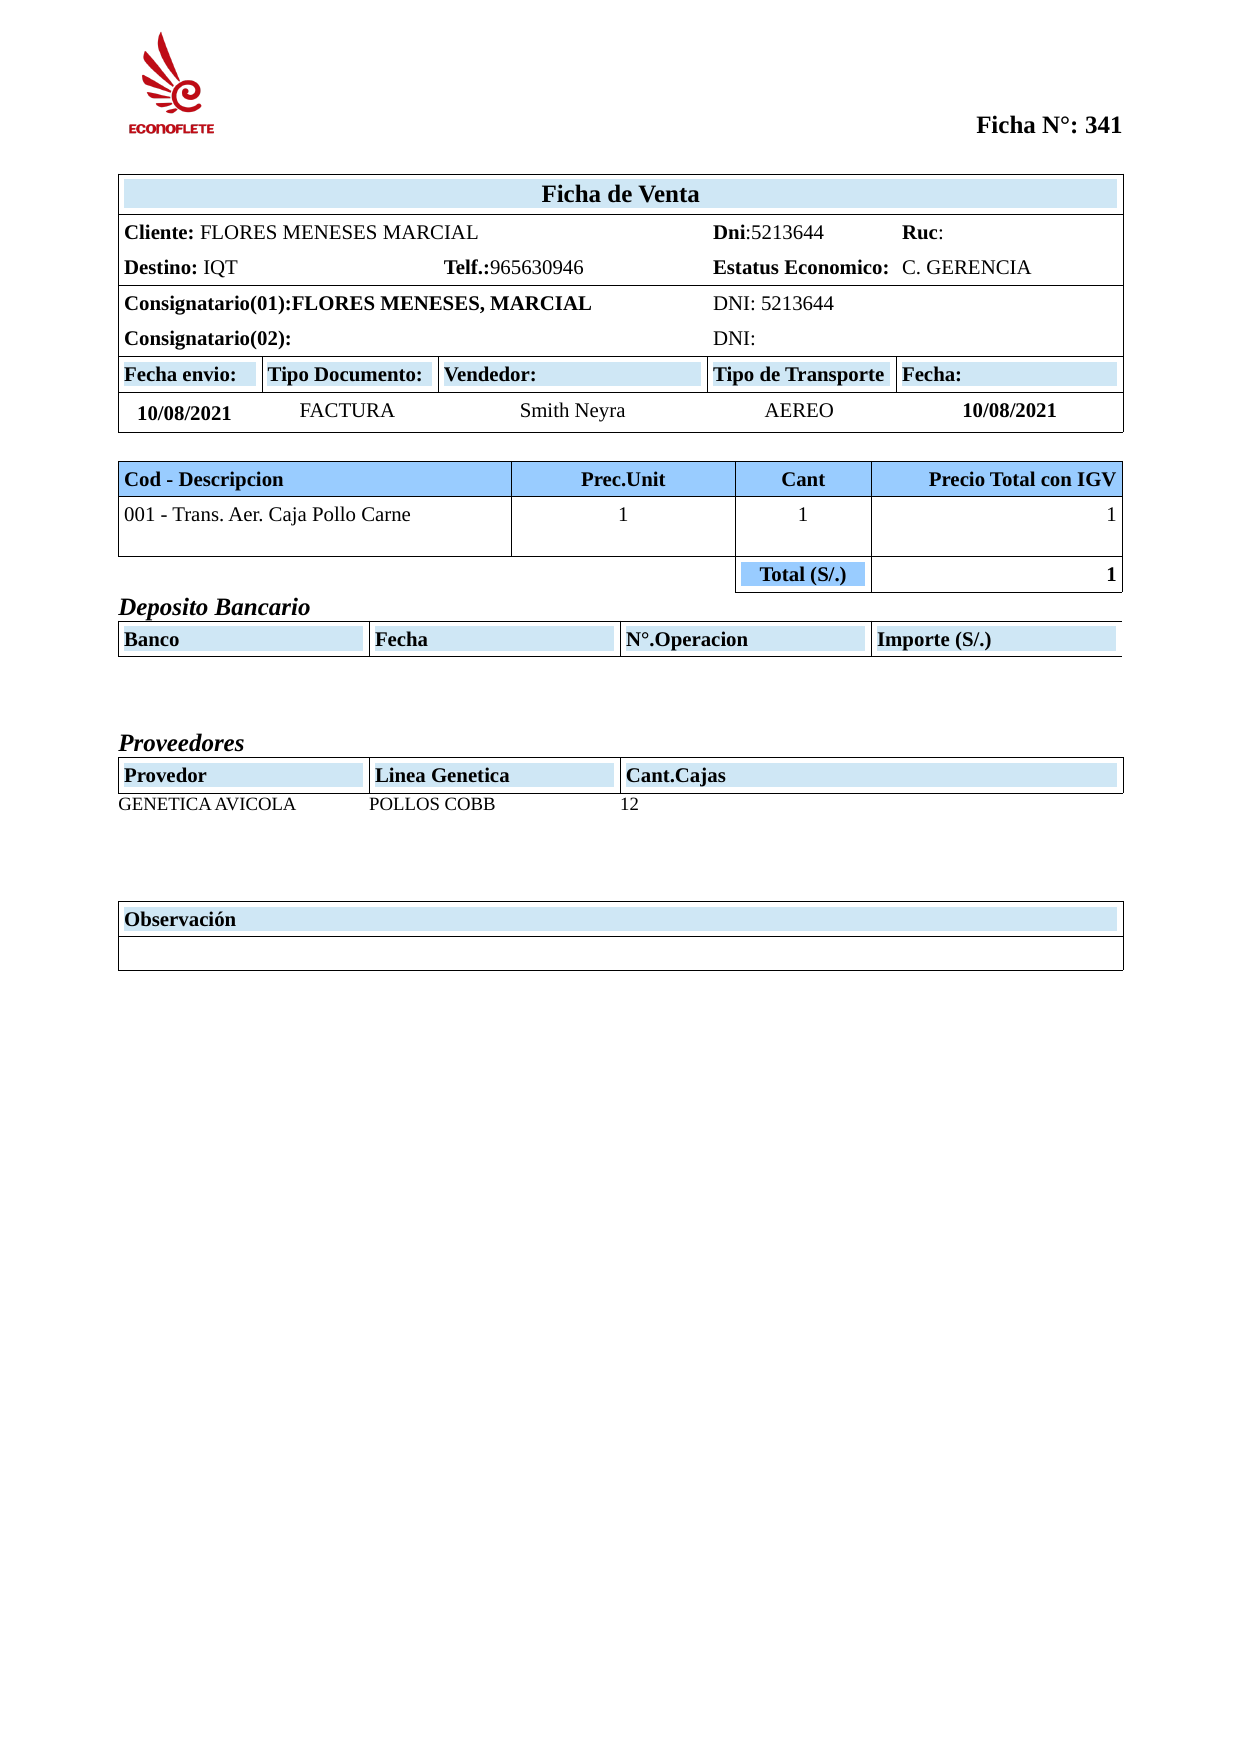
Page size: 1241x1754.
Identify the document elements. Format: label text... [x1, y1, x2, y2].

table_header Provedor [119, 758, 369, 793]
table_cell [369, 858, 620, 879]
table_cell 10/08/2021 [119, 393, 262, 432]
table_header Observación [119, 902, 1123, 936]
table_cell [620, 680, 871, 704]
table_cell [118, 858, 369, 879]
table_cell DNI: [707, 321, 1123, 356]
table_header Cod - Descripcion [119, 462, 511, 496]
text Proveedores [118, 728, 1122, 757]
table_cell Ruc: [896, 215, 1123, 249]
table_header Precio Total con IGV [872, 462, 1122, 496]
table_cell Telf.:965630946 [438, 249, 707, 285]
table_cell Total (S/.) [736, 557, 871, 592]
table_cell [369, 836, 620, 858]
table_cell [118, 657, 369, 680]
table_cell [369, 657, 620, 680]
table_cell [118, 557, 511, 592]
table_cell DNI: 5213644 [707, 286, 1123, 321]
table_cell [369, 680, 620, 704]
table_cell [118, 680, 369, 704]
table_cell AEREO [707, 393, 896, 432]
table_cell C. GERENCIA [896, 249, 1123, 285]
table_header Cant [736, 462, 871, 496]
table_cell [118, 836, 369, 858]
table_cell [369, 705, 620, 728]
table_cell [369, 879, 620, 901]
table_cell [620, 705, 871, 728]
table_cell [511, 557, 735, 592]
table_cell [119, 937, 1123, 969]
table_header Ficha de Venta [119, 175, 1123, 214]
table_header N°.Operacion [621, 622, 871, 656]
picture [118, 31, 225, 134]
table_cell Destino: IQT [119, 249, 438, 285]
table_cell Fecha: [897, 357, 1123, 392]
table_header Linea Genetica [370, 758, 620, 793]
table_cell [871, 705, 1122, 728]
table_cell [620, 815, 1123, 836]
table_cell [871, 680, 1122, 704]
table_cell [369, 815, 620, 836]
table_header Prec.Unit [512, 462, 735, 496]
table_cell 1 [872, 557, 1122, 592]
text Deposito Bancario [118, 592, 1122, 621]
table_cell Vendedor: [439, 357, 707, 392]
table_cell [620, 657, 871, 680]
table_cell 1 [872, 497, 1122, 556]
table_cell [118, 815, 369, 836]
table_cell FACTURA [262, 393, 438, 432]
table_cell POLLOS COBB [369, 794, 620, 814]
table_cell [620, 858, 1123, 879]
table_cell 001 - Trans. Aer. Caja Pollo Carne [119, 497, 511, 556]
table_cell 1 [512, 497, 735, 556]
table_cell Estatus Economico: [707, 249, 896, 285]
table_cell [871, 657, 1122, 680]
table_cell [118, 705, 369, 728]
table_header Importe (S/.) [872, 622, 1122, 656]
table_cell 12 [620, 794, 1123, 814]
table_header Cant.Cajas [621, 758, 1123, 793]
table_cell Consignatario(01):FLORES MENESES, MARCIAL [119, 286, 707, 321]
table_header Banco [119, 622, 369, 656]
table_cell Fecha envio: [119, 357, 262, 392]
table_cell Consignatario(02): [119, 321, 707, 356]
table_cell Smith Neyra [438, 393, 707, 432]
table_cell GENETICA AVICOLA [118, 794, 369, 814]
table_cell 10/08/2021 [896, 393, 1123, 432]
table_cell [118, 879, 369, 901]
table_cell Dni:5213644 [707, 215, 896, 249]
table_cell [620, 879, 1123, 901]
table_cell [620, 836, 1123, 858]
table_cell 1 [736, 497, 871, 556]
table_cell Tipo Documento: [263, 357, 438, 392]
table_cell Cliente: FLORES MENESES MARCIAL [119, 215, 707, 249]
table_cell Tipo de Transporte [708, 357, 896, 392]
table_header Fecha [370, 622, 620, 656]
